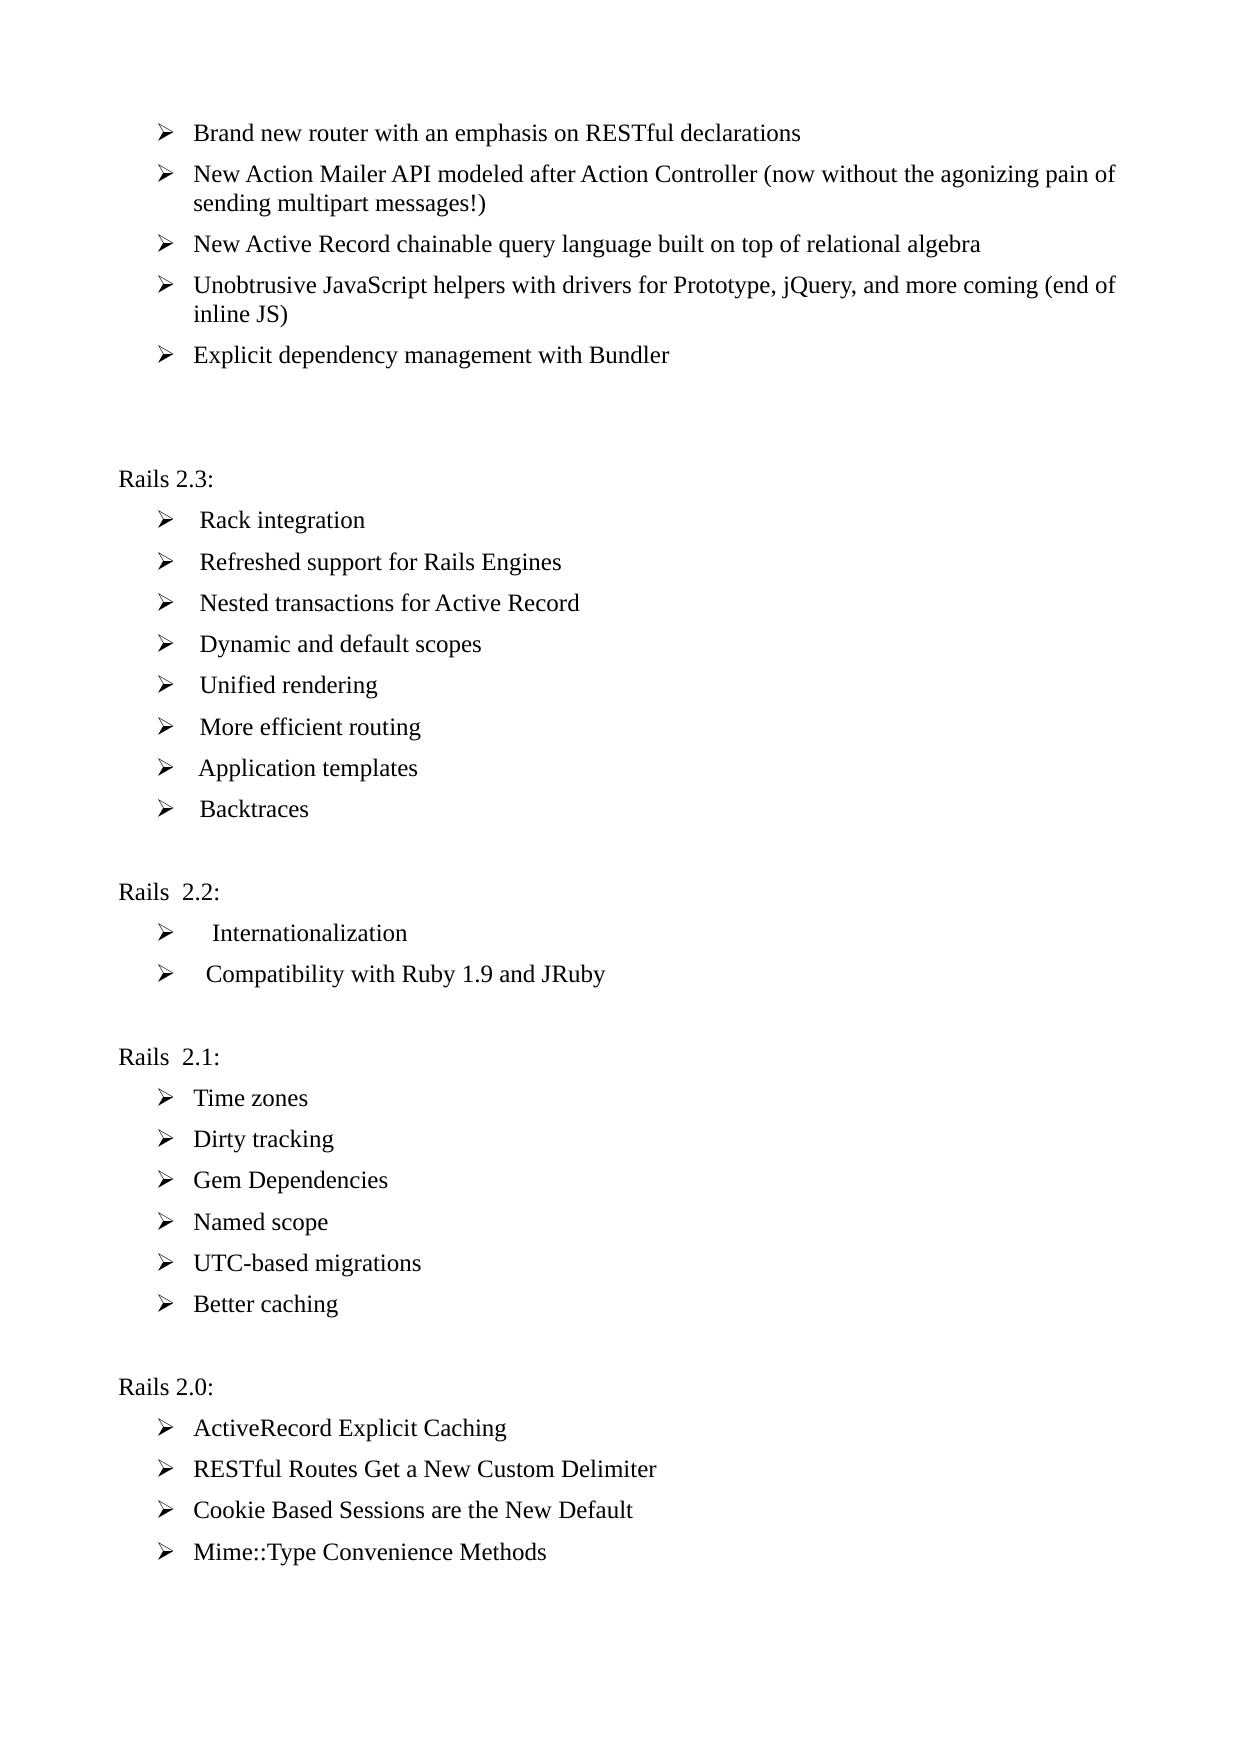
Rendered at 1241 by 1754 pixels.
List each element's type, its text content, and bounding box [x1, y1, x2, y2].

list Better caching [156, 1289, 1122, 1318]
list Brand new router with an emphasis on RESTful declarations [156, 118, 1122, 147]
list More efficient routing [156, 712, 1122, 741]
list Nested transactions for Active Record [156, 588, 1122, 617]
list Named scope [156, 1207, 1122, 1236]
list Backtraces [156, 794, 1122, 823]
list Dynamic and default scopes [156, 629, 1122, 658]
list Internationalization [156, 918, 1122, 947]
list Explicit dependency management with Bundler [156, 341, 1122, 369]
list New Active Record chainable query language built on top of relational algebra [156, 229, 1122, 258]
text Rails 2.2: [118, 877, 1122, 906]
list Unified rendering [156, 671, 1122, 699]
list Compatibility with Ruby 1.9 and JRuby [156, 959, 1122, 988]
list Cookie Based Sessions are the New Default [156, 1496, 1122, 1524]
list New Action Mailer API modeled after Action Controller (now without the agonizing pain of sending multipart messages!) [156, 159, 1122, 217]
list Gem Dependencies [156, 1166, 1122, 1194]
list RESTful Routes Get a New Custom Delimiter [156, 1454, 1122, 1483]
list Dirty tracking [156, 1124, 1122, 1153]
text Rails 2.1: [118, 1042, 1122, 1071]
list Mime::Type Convenience Methods [156, 1537, 1122, 1566]
text Rails 2.0: [118, 1372, 1122, 1401]
text Rails 2.3: [118, 464, 1122, 493]
list Time zones [156, 1083, 1122, 1112]
list ActiveRecord Explicit Caching [156, 1413, 1122, 1442]
list Application templates [156, 753, 1122, 782]
list Refreshed support for Rails Engines [156, 547, 1122, 576]
list Unobtrusive JavaScript helpers with drivers for Prototype, jQuery, and more coming (end of inline JS) [156, 271, 1122, 328]
list UTC-based migrations [156, 1248, 1122, 1277]
list Rack integration [156, 506, 1122, 534]
